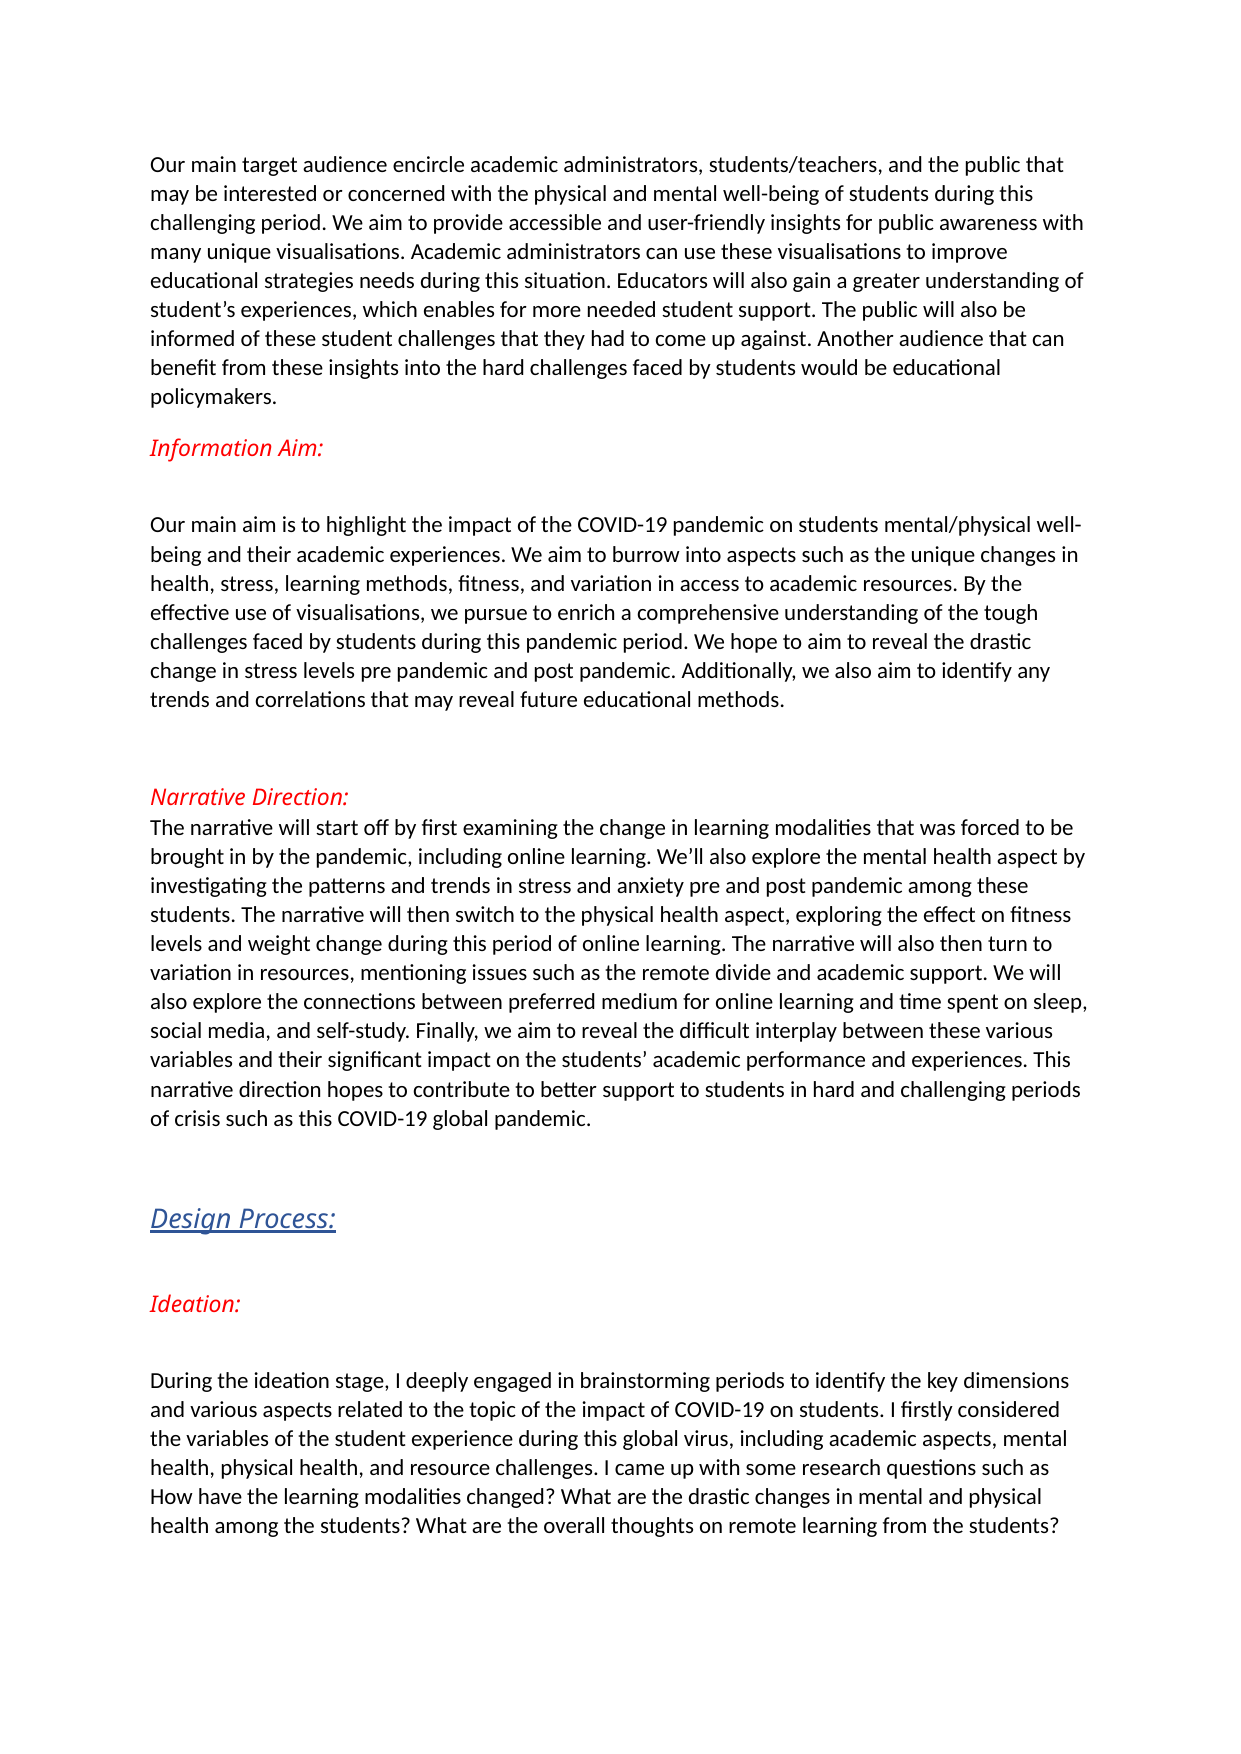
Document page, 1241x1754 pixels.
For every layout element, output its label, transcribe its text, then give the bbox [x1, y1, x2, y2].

subtitle Narrative Direction: [150, 781, 1090, 812]
text During the ideation stage, I deeply engaged in brainstorming periods to identify the key dimensions and various aspects related to the topic of the impact of COVID-19 on students. I firstly considered the variables of the student experience during this global virus, including academic aspects, mental health, physical health, and resource challenges. I came up with some research questions such as How have the learning modalities changed? What are the drastic changes in mental and physical health among the students? What are the overall thoughts on remote learning from the students? [150, 1366, 1090, 1539]
text Our main aim is to highlight the impact of the COVID-19 pandemic on students mental/physical well-being and their academic experiences. We aim to burrow into aspects such as the unique changes in health, stress, learning methods, fitness, and variation in access to academic resources. By the effective use of visualisations, we pursue to enrich a comprehensive understanding of the tough challenges faced by students during this pandemic period. We hope to aim to reveal the drastic change in stress levels pre pandemic and post pandemic. Additionally, we also aim to identify any trends and correlations that may reveal future educational methods. [150, 511, 1090, 713]
text The narrative will start off by first examining the change in learning modalities that was forced to be brought in by the pandemic, including online learning. We’ll also explore the mental health aspect by investigating the patterns and trends in stress and anxiety pre and post pandemic among these students. The narrative will then switch to the physical health aspect, exploring the effect on fitness levels and weight change during this period of online learning. The narrative will also then turn to variation in resources, mentioning issues such as the remote divide and academic support. We will also explore the connections between preferred medium for online learning and time spent on sleep, social media, and self-study. Finally, we aim to reveal the difficult interplay between these various variables and their significant impact on the students’ academic performance and experiences. This narrative direction hopes to contribute to better support to students in hard and challenging periods of crisis such as this COVID-19 global pandemic. [150, 813, 1090, 1132]
subtitle Ideation: [150, 1288, 1090, 1319]
text Our main target audience encircle academic administrators, students/teachers, and the public that may be interested or concerned with the physical and mental well-being of students during this challenging period. We aim to provide accessible and user-friendly insights for public awareness with many unique visualisations. Academic administrators can use these visualisations to improve educational strategies needs during this situation. Educators will also gain a greater understanding of student’s experiences, which enables for more needed student support. The public will also be informed of these student challenges that they had to come up against. Another audience that can benefit from these insights into the hard challenges faced by students would be educational policymakers. [150, 150, 1090, 411]
subtitle Design Process: [150, 1199, 1090, 1236]
subtitle Information Aim: [150, 432, 1090, 464]
